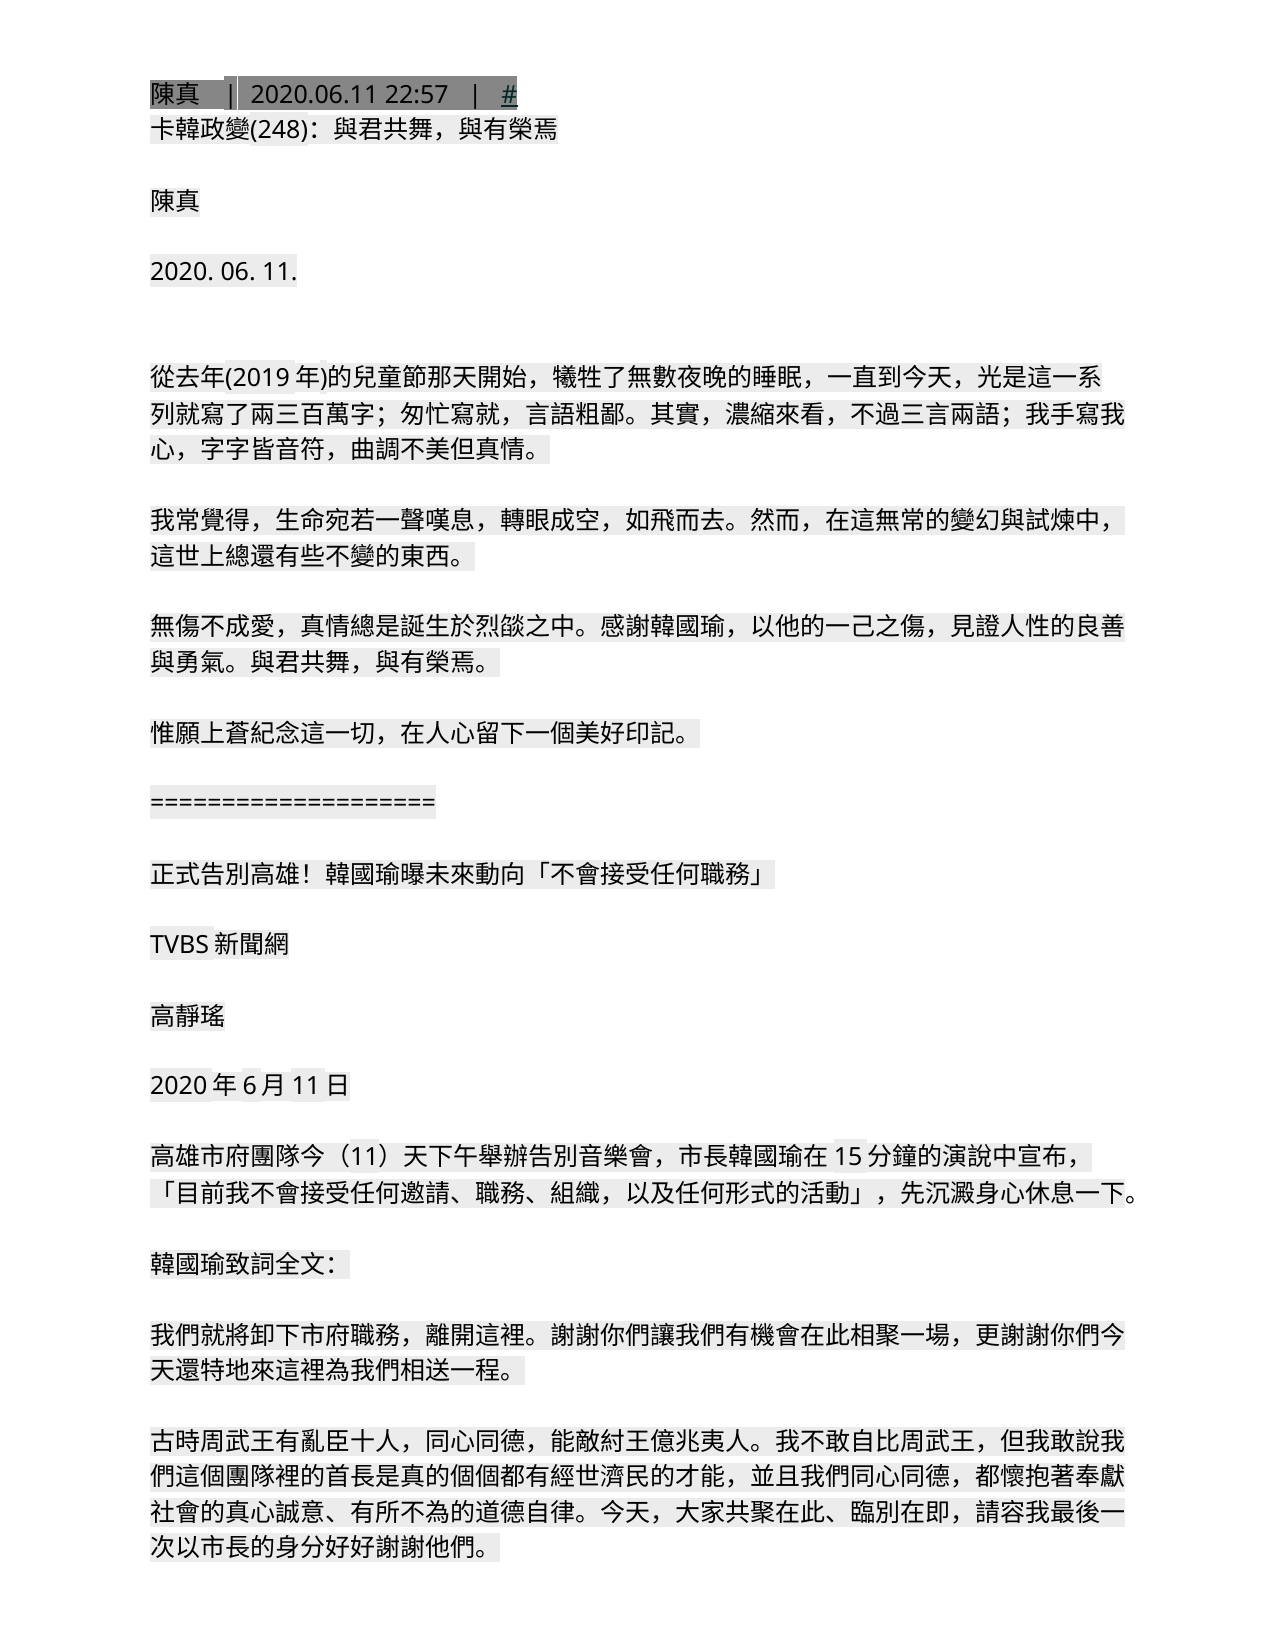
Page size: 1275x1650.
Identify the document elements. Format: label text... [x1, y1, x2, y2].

text 卡韓政變(248)：與君共舞，與有榮焉 陳真 2020. 06. 11. 從去年(2019年)的兒童節那天開始，犧牲了無數夜晚的睡眠，一直到今天，光是這一系列就寫了兩三百萬字；匆忙寫就，言語粗鄙。其實，濃縮來看，不過三言兩語；我手寫我心，字字皆音符，曲調不美但真情。 我常覺得，生命宛若一聲嘆息，轉眼成空，如飛而去。然而，在這無常的變幻與試煉中，這世上總還有些不變的東西。 無傷不成愛，真情總是誕生於烈燄之中。感謝韓國瑜，以他的一己之傷，見證人性的良善與勇氣。與君共舞，與有榮焉。 惟願上蒼紀念這一切，在人心留下一個美好印記。 ==================== 正式告別高雄！韓國瑜曝未來動向「不會接受任何職務」 TVBS新聞網 高靜瑤 2020年6月11日 高雄市府團隊今（11）天下午舉辦告別音樂會，市長韓國瑜在15分鐘的演說中宣布，「目前我不會接受任何邀請、職務、組織，以及任何形式的活動」，先沉澱身心休息一下。 韓國瑜致詞全文： 我們就將卸下市府職務，離開這裡。謝謝你們讓我們有機會在此相聚一場，更謝謝你們今天還特地來這裡為我們相送一程。 古時周武王有亂臣十人，同心同德，能敵紂王億兆夷人。我不敢自比周武王，但我敢說我們這個團隊裡的首長是真的個個都有經世濟民的才能，並且我們同心同德，都懷抱著奉獻社會的真心誠意、有所不為的道德自律。今天，大家共聚在此、臨別在即，請容我最後一次以市長的身分好好謝謝他們。 謝謝這一群讓我感到驕傲與不捨的市府團隊，謝謝他們願意放下原本舒適的生活，來到熱情的高雄；謝謝他們不少人離家背井、放棄高薪來這個城市和我一起打拼。 他們都不是為了做官、而是為了做事而來。我怎麼謝也謝不夠。 這一年多來他們為高雄做牛做馬、承受巨大壓力。這一年多來，他們每一件事都做得比以前好、但是雜誌民調排名卻都是吊車尾⋯，這些，我知道，都是因為我的關係，所以我一定要為他們討個公道。 他們是最辛苦、最被唱衰、卻是做事最認真、最有作為的一群模範公僕。在這裡，我一定要好好向他們每一個人說聲謝謝： 我要謝謝葉匡時葉副市長、謝謝李四川李副市長、謝謝陳雄文陳副市長、謝謝工務局吳明昌吳局長、謝謝都發局林裕益林局長、謝謝水利局李戎威李局長、謝謝農業局吳芳銘吳局長、謝謝海洋局趙紹廉趙局長、謝謝財政局李樑堅李局長、謝謝經發局伏和中伏局長、謝謝青年局林鼎超林局長、謝謝交通局鄭永祥鄭局長、謝謝觀光局邱俊龍邱局長、謝謝捷運局范揚材范局長、謝謝教育局吳榕峯吳局長、謝謝運發局許文宗許局長、謝謝文化局林思伶林局長、謝謝新聞局鄭照新鄭局長、謝謝社會局黃淵源黃局長、謝謝民政局曹桓榮曹局長、謝謝地政局黃進雄黃局長、謝謝環保局王玨王局長、謝謝衛生局林立人林局長、謝謝勞工局王秋冬王局長、謝謝毒防局阮清陽阮局長、謝謝法制局吳秋麗吳局長、謝謝研考會李銘義李主委、謝謝客委會黃永卿黃主委、謝謝原民會吳慧琴吳主委、謝謝消防局黃江祥黃局長、謝謝行政國際處蔡淑貞蔡處長、謝謝新住民辦公室林麗蟬林執行長、謝謝我們邱源寶邱主任以及市長室的所有工作夥伴。 我也想謝謝之前曾經陪我們篳路藍縷、一起走過好多風雨、但因為公私因素而離開崗位的前任局處首長們；更謝謝每一位認真做事、任勞任怨的高雄市政府同仁；同時，我也要謝謝我們高雄市議會國民黨黨團，與無黨團結聯盟黨團對我的支持。 謝謝各位這段日子的付出與辛勞，我會永遠記得您們。您們的辛苦和成績，高雄市民會記得、歷史會記得。 我謝謝您們！ 離開高雄，對我個人而言，雖有萬般不捨、一些遺憾、和滿滿的祝福，但唯獨沒有怨尤、心中盡是坦然。因為我知道我是為何而戰、我和團隊是為了什麼樣的價值、理想和願景而奮鬥努力，所以無論結果，我都會是「我自橫刀向天笑，去留肝膽兩崑崙」。 只是，這幾天我實在有點難以平靜，許議長的決絕讓我悲痛不已，而更讓我覺得痛心不解的是網路上那些對許議長惡毒的詆毀、幸災樂禍的發文和留言。如果台灣的民主，只因為政黨不同，就可以這樣殘忍地對待一個逝去的生命，失去人性、失去做人最基本的溫柔與慈悲，那這樣的民主有什麼值得追求、能夠倚仗的？ 當貪腐不是罪惡、犯法可以原諒，當我們真心相信、全力捍衛的法律和道德可以因為政黨的不同而有所妥協，我們這幾十年在民主自由的道路上所爭取和守候的究竟是什麼？ 當社會多數不在乎政府負債、不在乎官員貪汙、不在乎國家經濟與安全、甚至不在乎是非黑白，只要顏色正確、言語嗆辣、官網圖文並茂，仇恨對立和黨同伐異都是被允許的。但仇恨對立和黨同伐異所豢養出來的民意，究竟是民主、還是猛獸？ 民主如此珍貴難得，民主所創造和成就的應該是良善與和諧、而不是仇恨和對立。仇恨和對立所創造和產生的「民主」，是披著民主外衣的暴政。 對於千千萬萬支持國瑜的好朋友們，我在此再次表達對各位深切的敬意、謝意與歉意。我依然心繫高雄、心懷社稷、心存正氣。但目前我不會接受任何邀請或職務，也不會參與或組織任何形式的活動。 請容許我在這風雨如晦的時刻，念天地之悠悠、獨愴然而涕下。 謝謝你們，你們每一雙手的託付、每一雙眼睛的期盼，我們都謹記在心、未曾或忘。在我們有限的時間裡，市府團隊都全力以赴、不敢辜負。 謝謝你們這一路的溫暖與支持，請讓我和我的市府團隊最後一次向各位說聲謝謝。 ================ 最後一天韓國瑜哭了！「目前不會接受任何職務及組織活動」 新頭殼newtalk 周家豪 綜合報導 2020.06.11. 被罷免的高雄市長韓國瑜在告別音樂會中流下眼淚。 圖：張良一/攝 照片：https://bit.ly/3dXHnHO 高雄市長韓國瑜6日遭到罷免，今(11)日是市府團隊最後一天上班日，韓國瑜也特別於下午3點半時，在鳳山行政中心前草地舉辦「真愛高雄，珍重再見」告別活動，他也發表長約15分鐘的演說，一把鼻涕一把眼淚表示「目前他不會接受任何邀請或職務，也不會參與任何組織活動」了。 隨著現場校園民歌《萍聚》的響起，韓國瑜一邊向支持者道謝，一邊致詞表示，謝謝高雄市府團隊一路走來，勞苦功高的支持；有些支持者為了與他道別，甚至前一晚在這邊過夜，「謝謝你們讓我們有機會在此相聚，更謝謝這麼多好朋友今天特別來這替我們相送」。 現場上萬名韓粉對著被罷免的韓國瑜高喊：「我挺韓我驕傲！」。 圖：張良一/攝 照片：https://bit.ly/3dXHnHO 韓國瑜說，這是最後一次以高雄市長身分向大家道別了，雖然團隊一年以來民調總是吊車尾，但是他很清楚，每件他們做的事情都比以前還好，「都是因為我個人的關係」，因此他今天要幫團隊討公道，「他們是最辛苦、最被唱衰，卻是做事最認真的模範公僕」。 韓國瑜擁抱副市長李四川。 圖：張良一/攝 照片：https://bit.ly/3dXHnHO 韓國瑜一一向高市府各局處長表達致謝後，深深一鞠躬，並同時宣布「目前我不會接受任何邀請或職務，也不會參與任何組織的邀請，及任何形式的活動」，也希望支持者能容許他，在這風雨如晦的時刻，「念天地之悠悠，獨愴然而涕下」。最後韓國瑜向在場民眾致謝，也感謝高雄市民的託付和期盼，「我會謹記在心不敢忘記。」 [150, 110, 1125, 1562]
text 陳真 | 2020.06.11 22:57 | # [150, 75, 1125, 110]
